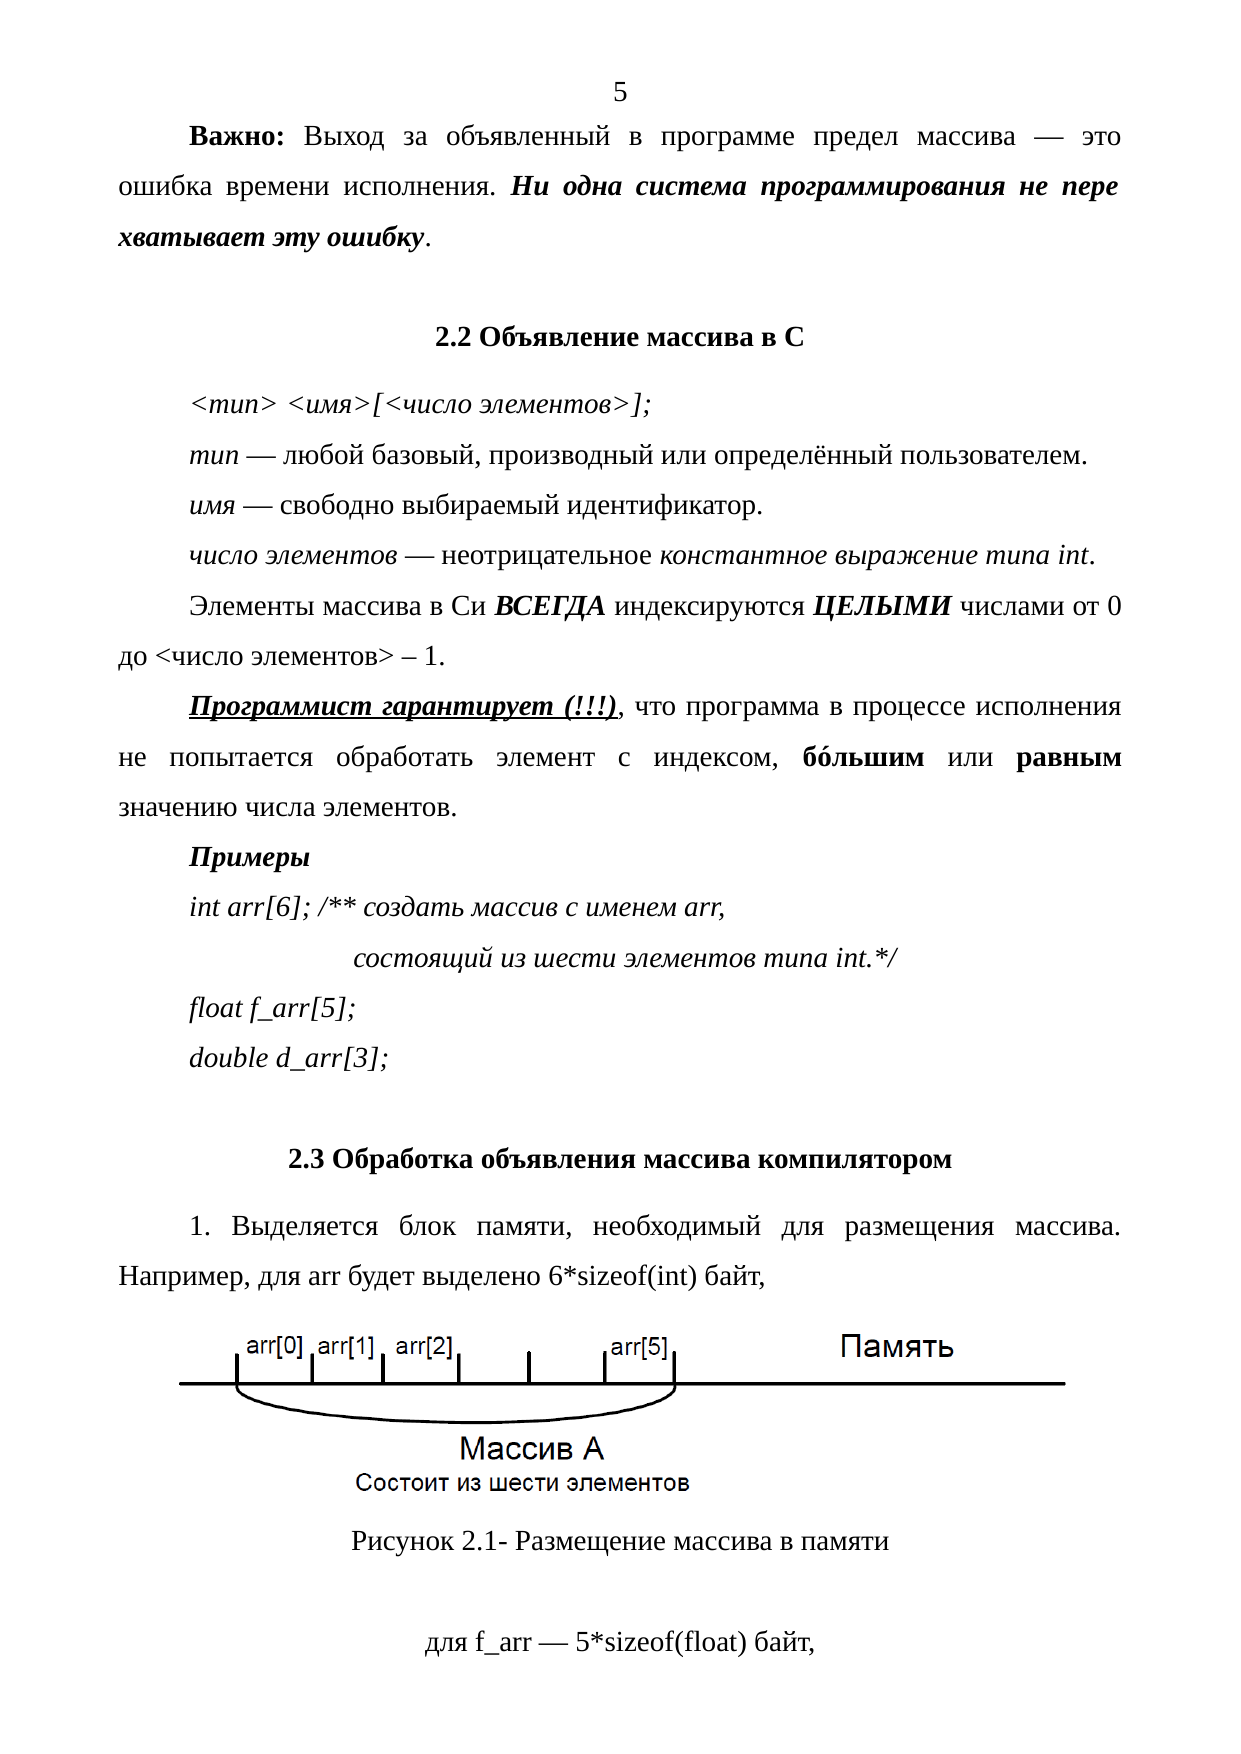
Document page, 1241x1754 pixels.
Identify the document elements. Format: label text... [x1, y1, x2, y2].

text double d_arr[3]; [118, 1041, 1122, 1074]
subtitle 2.3 Обработка объявления массива компилятором [118, 1141, 1122, 1175]
text int arr[6]; /** создать массив с именем arr, [118, 889, 1122, 923]
text число элементов — неотрицательное константное выражение типа int. [118, 537, 1122, 571]
text Программист гарантирует (!!!), что программа в процессе исполнения не попытается обработать элемент с индексом, бóльшим или равным значению числа элементов. [118, 688, 1122, 822]
text Примеры [118, 839, 1122, 873]
text Важно: Выход за объявленный в программе предел массива — это ошибка времени исполнения. Ни одна система программирования не пере хватывает эту ошибку. [118, 118, 1122, 252]
subtitle 2.2 Объявление массива в С [118, 319, 1122, 353]
text имя — свободно выбираемый идентификатор. [118, 487, 1122, 521]
text Элементы массива в Си ВСЕГДА индексируются ЦЕЛЫМИ числами от 0 до <число элементов> – 1. [118, 588, 1122, 672]
text 1. Выделяется блок памяти, необходимый для размещения массива. Например, для arr будет выделено 6*sizeof(int) байт, [118, 1208, 1122, 1292]
text состоящий из шести элементов типа int.*/ [266, 940, 1122, 973]
text тип — любой базовый, производный или определённый пользователем. [118, 437, 1122, 470]
text для f_arr — 5*sizeof(float) байт, [118, 1624, 1122, 1658]
text <тип> <имя>[<число элементов>]; [118, 386, 1122, 420]
text float f_arr[5]; [118, 990, 1122, 1024]
text Рисунок 2.1- Размещение массива в памяти [118, 1523, 1122, 1557]
